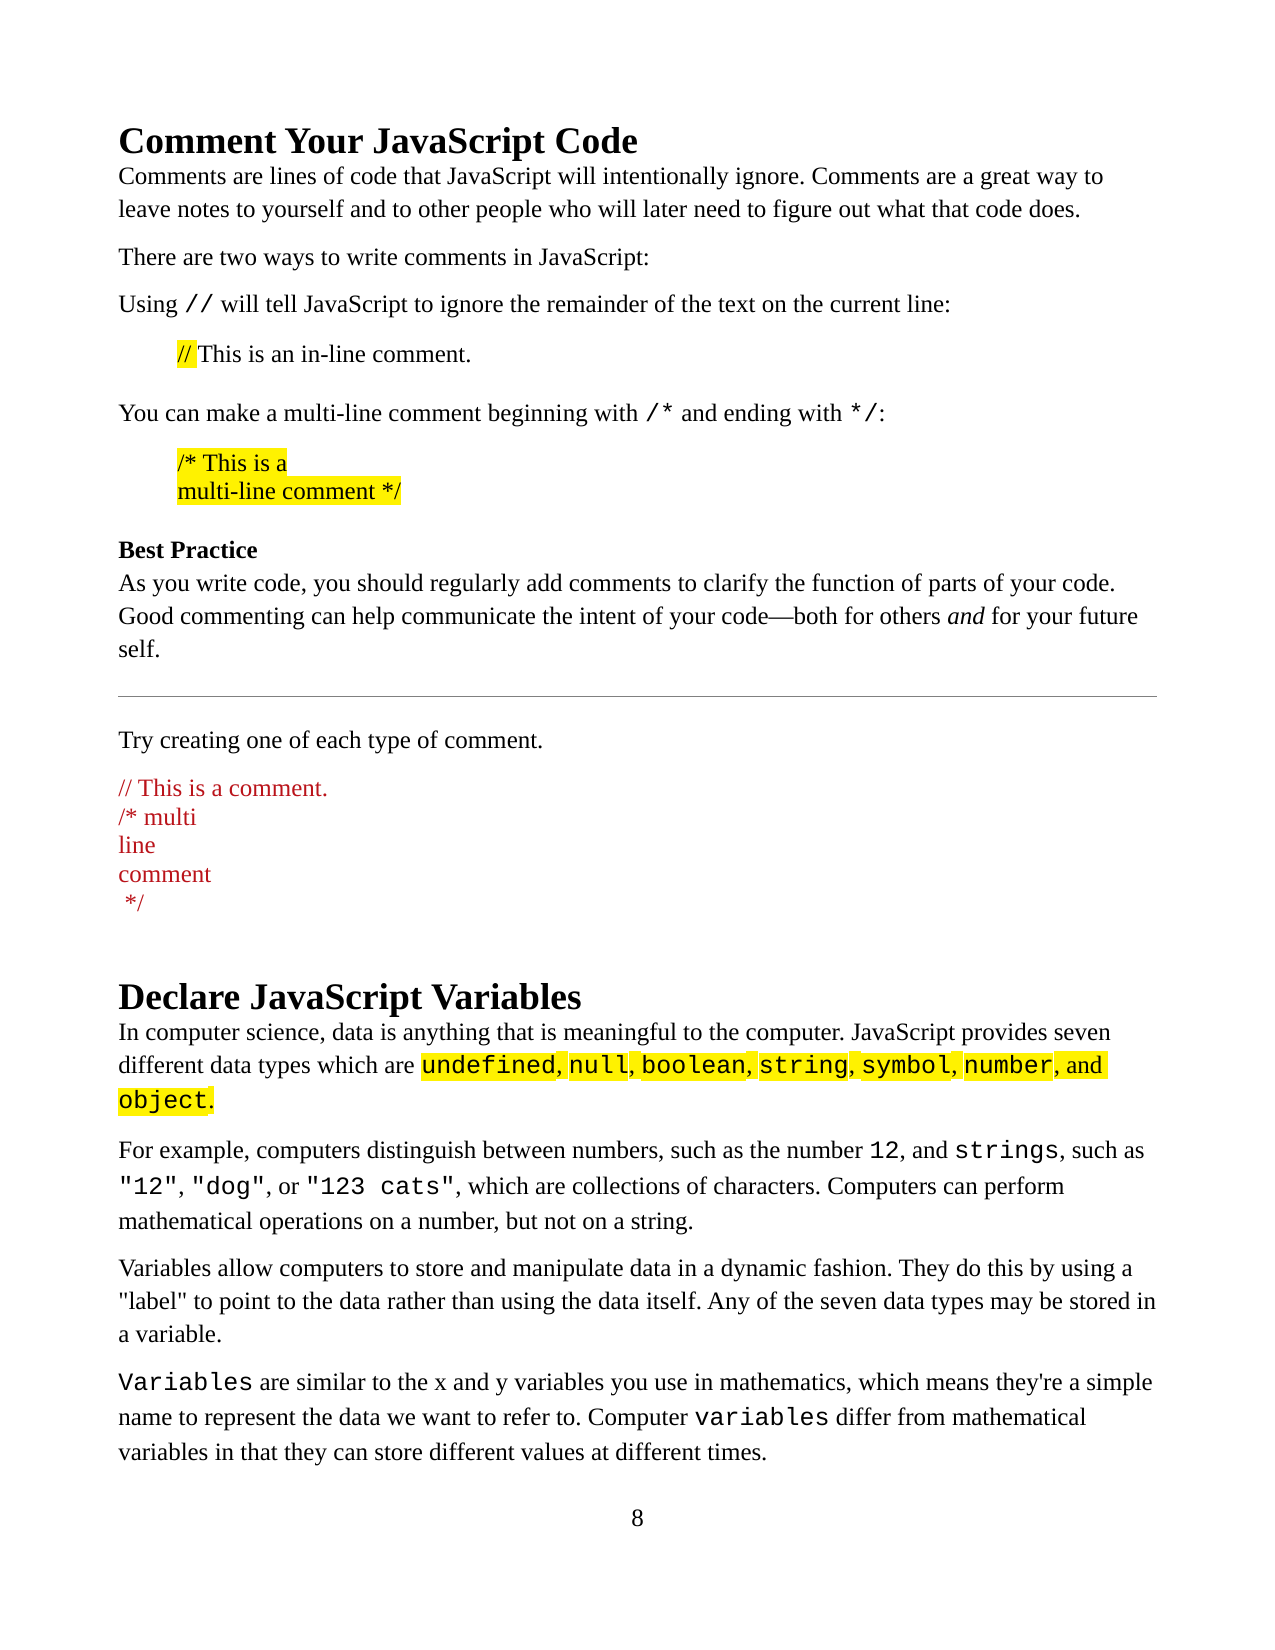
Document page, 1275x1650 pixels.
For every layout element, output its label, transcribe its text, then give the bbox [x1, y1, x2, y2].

text comment [118, 859, 1157, 888]
text Variables are similar to the x and y variables you use in mathematics, which means they're a simple name to represent the data we want to refer to. Computer variables differ from mathematical variables in that they can store different values at different times. [118, 1367, 1157, 1466]
text // This is a comment. [118, 773, 1157, 802]
text You can make a multi-line comment beginning with /* and ending with */: [118, 398, 1157, 428]
text Variables allow computers to store and manipulate data in a dynamic fashion. They do this by using a "label" to point to the data rather than using the data itself. Any of the seven data types may be stored in a variable. [118, 1253, 1157, 1348]
text // This is an in-line comment. [177, 339, 1098, 368]
text Try creating one of each type of comment. [118, 726, 1157, 754]
text /* multi [118, 802, 1157, 831]
text line [118, 831, 1157, 859]
text */ [118, 888, 1157, 917]
text Comments are lines of code that JavaScript will intentionally ignore. Comments are a great way to leave notes to yourself and to other people who will later need to figure out what that code does. [118, 161, 1157, 223]
text For example, computers distinguish between numbers, such as the number 12, and strings, such as "12", "dog", or "123 cats", which are collections of characters. Computers can perform mathematical operations on a number, but not on a string. [118, 1136, 1157, 1234]
subtitle Declare JavaScript Variables [118, 974, 1157, 1017]
subtitle Comment Your JavaScript Code [118, 118, 1157, 161]
text Best Practice As you write code, you should regularly add comments to clarify the function of parts of your code. Good commenting can help communicate the intent of your code—both for others and for your future self. [118, 535, 1157, 662]
text /* This is a multi-line comment */ [177, 448, 1098, 505]
text Using // will tell JavaScript to ignore the remainder of the text on the current line: [118, 289, 1157, 320]
text There are two ways to write comments in JavaScript: [118, 242, 1157, 271]
text In computer science, data is anything that is meaningful to the computer. JavaScript provides seven different data types which are undefined, null, boolean, string, symbol, number, and object. [118, 1017, 1157, 1116]
